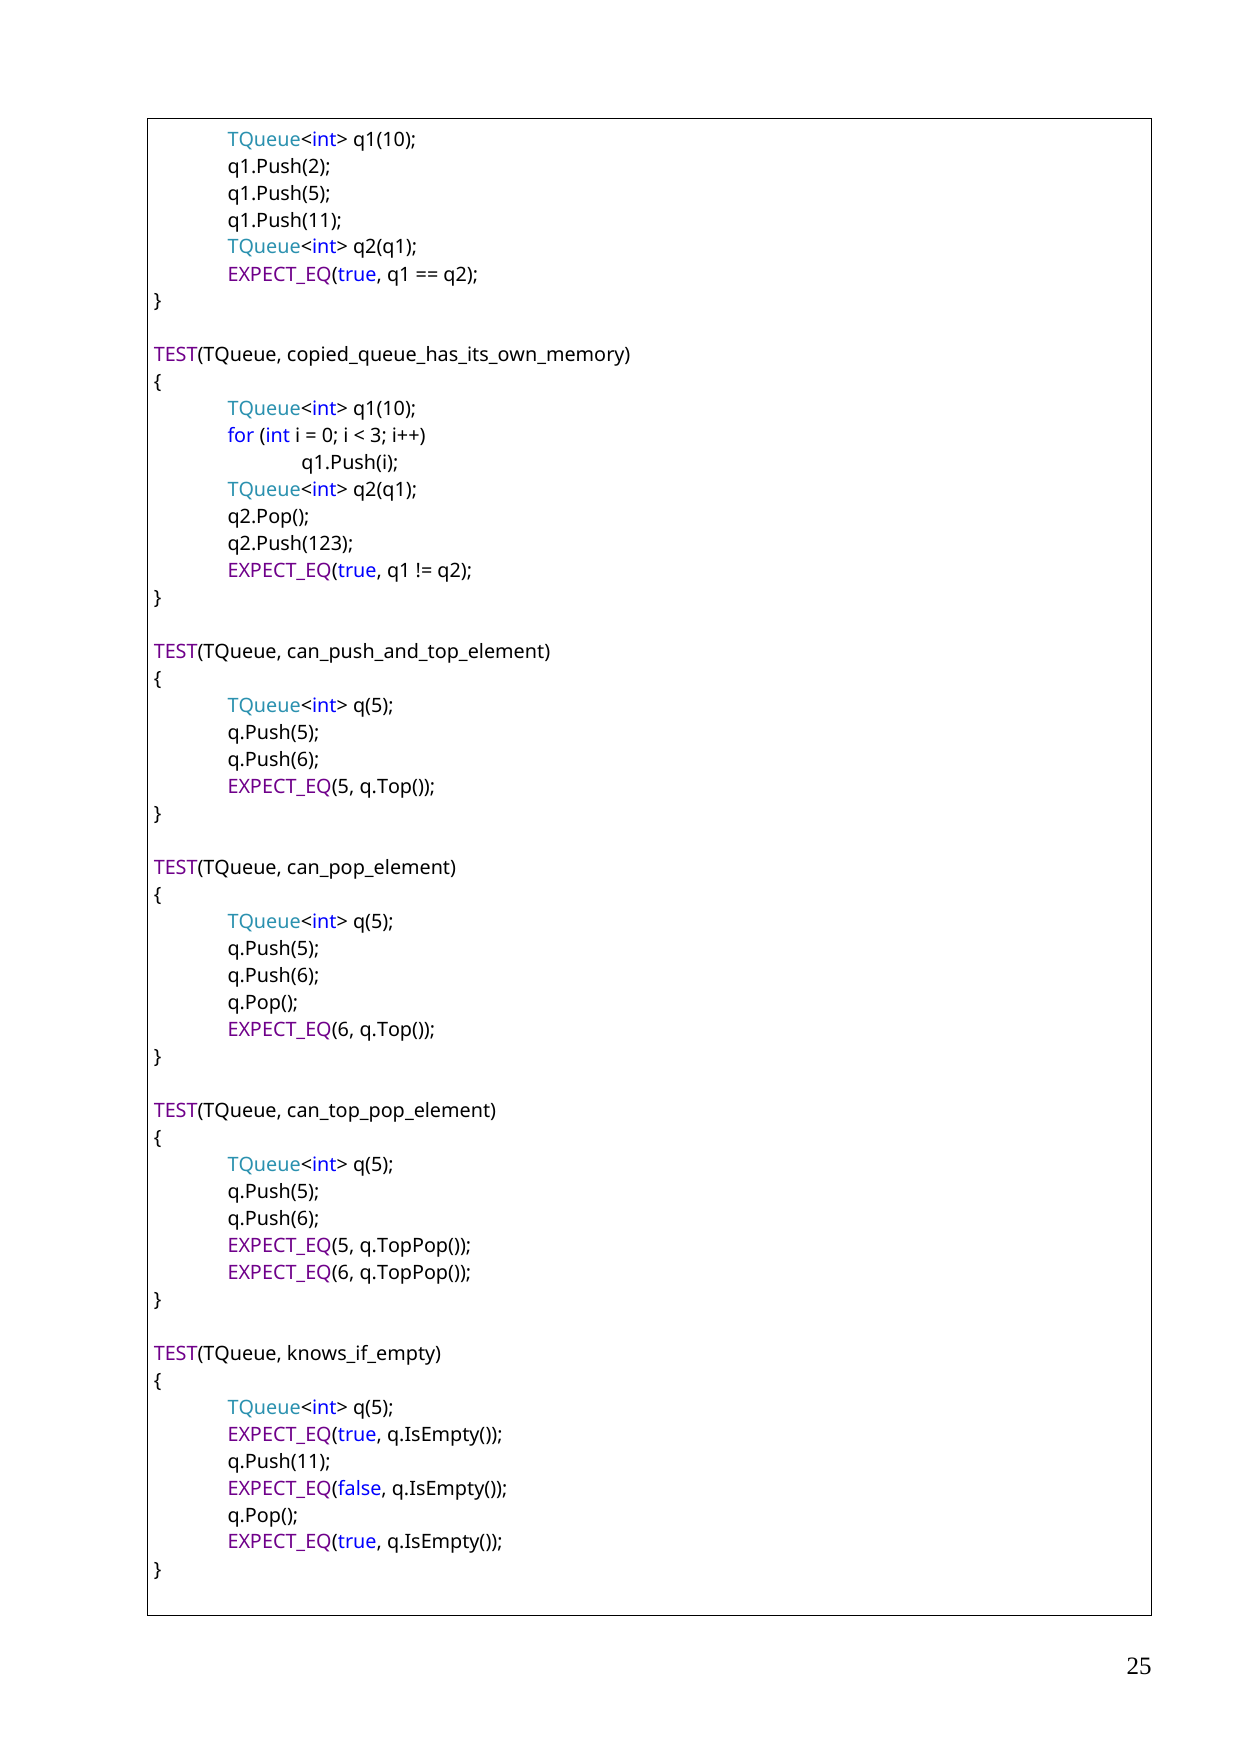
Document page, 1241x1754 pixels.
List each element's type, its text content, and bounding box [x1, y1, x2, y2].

table_header TQueue<int> q1(10); q1.Push(2); q1.Push(5); q1.Push(11); TQueue<int> q2(q1); EXPECT_EQ(true, q1 == q2); } TEST(TQueue, copied_queue_has_its_own_memory) { TQueue<int> q1(10); for (int i = 0; i < 3; i++) q1.Push(i); TQueue<int> q2(q1); q2.Pop(); q2.Push(123); EXPECT_EQ(true, q1 != q2); } TEST(TQueue, can_push_and_top_element) { TQueue<int> q(5); q.Push(5); q.Push(6); EXPECT_EQ(5, q.Top()); } TEST(TQueue, can_pop_element) { TQueue<int> q(5); q.Push(5); q.Push(6); q.Pop(); EXPECT_EQ(6, q.Top()); } TEST(TQueue, can_top_pop_element) { TQueue<int> q(5); q.Push(5); q.Push(6); EXPECT_EQ(5, q.TopPop()); EXPECT_EQ(6, q.TopPop()); } TEST(TQueue, knows_if_empty) { TQueue<int> q(5); EXPECT_EQ(true, q.IsEmpty()); q.Push(11); EXPECT_EQ(false, q.IsEmpty()); q.Pop(); EXPECT_EQ(true, q.IsEmpty()); } [148, 119, 1151, 1614]
